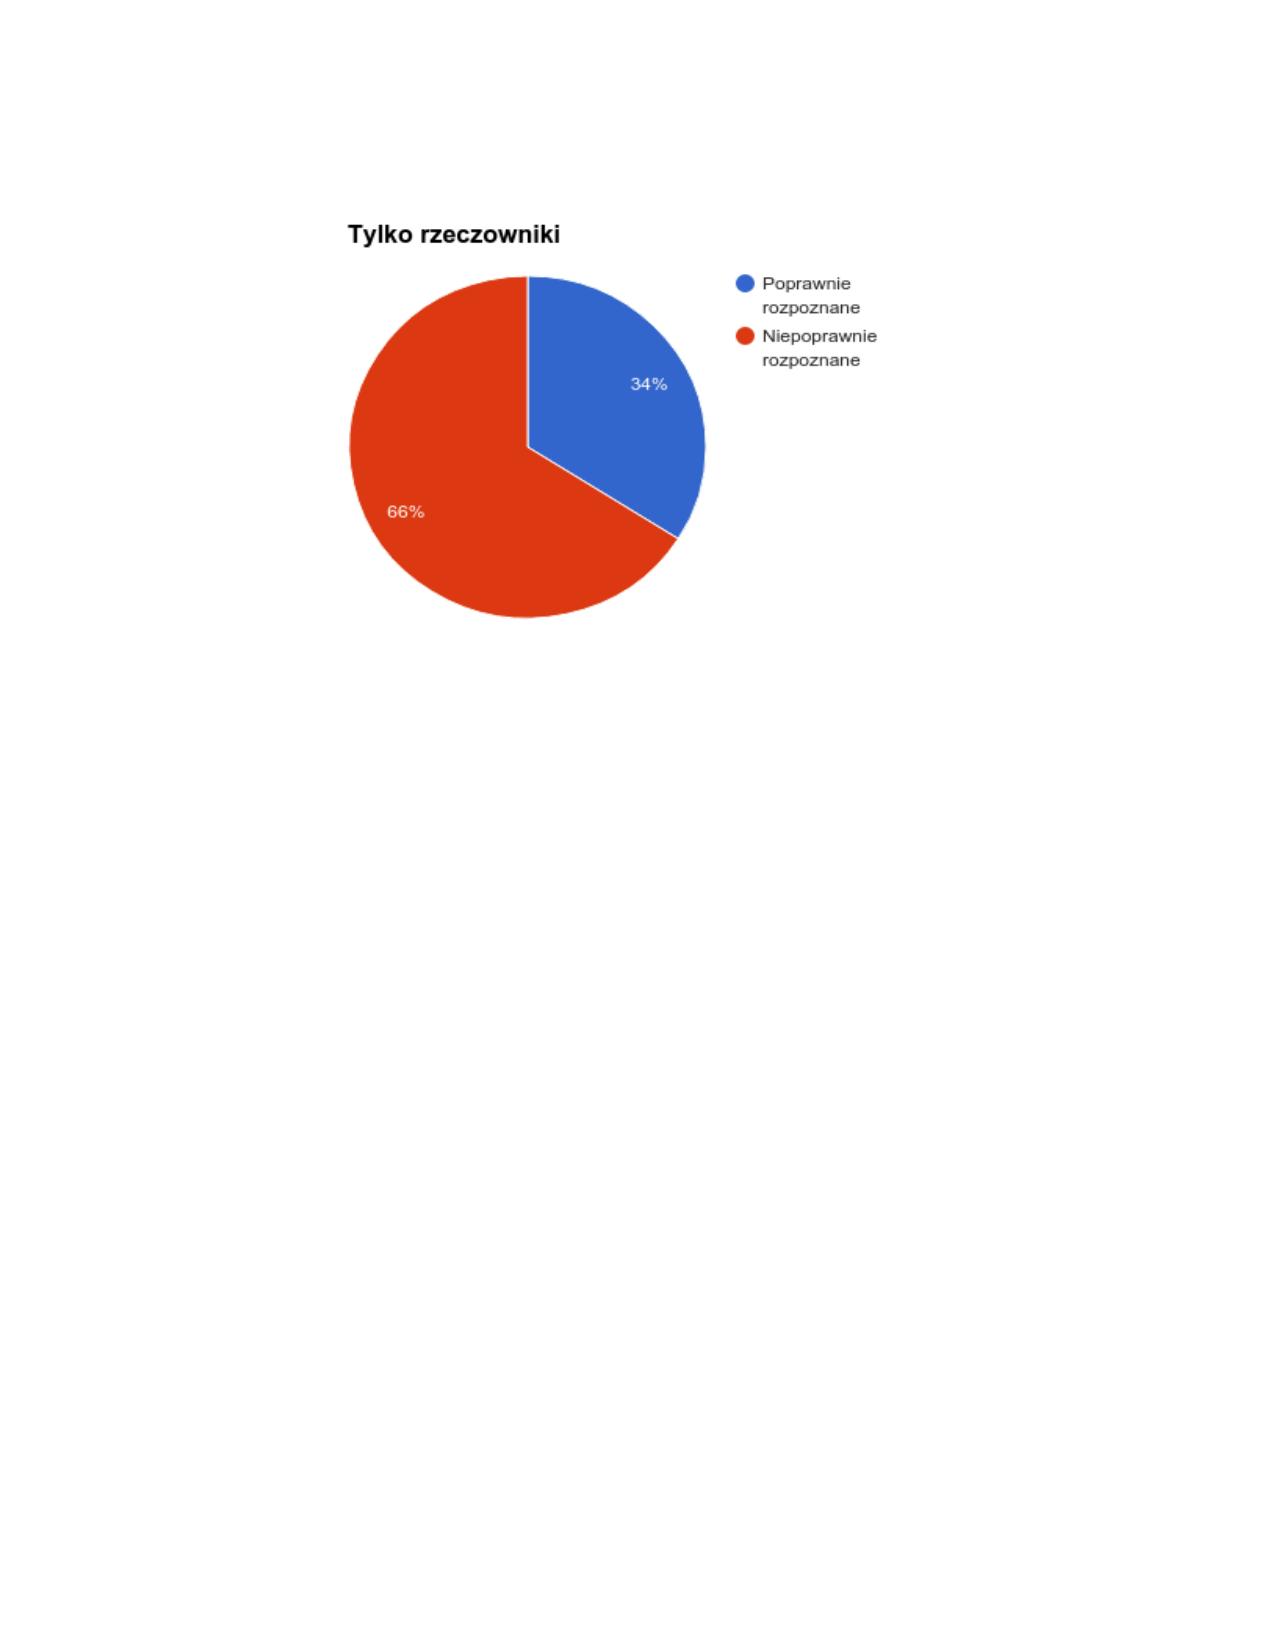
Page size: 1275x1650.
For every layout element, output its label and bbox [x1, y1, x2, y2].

picture [168, 168, 1107, 725]
